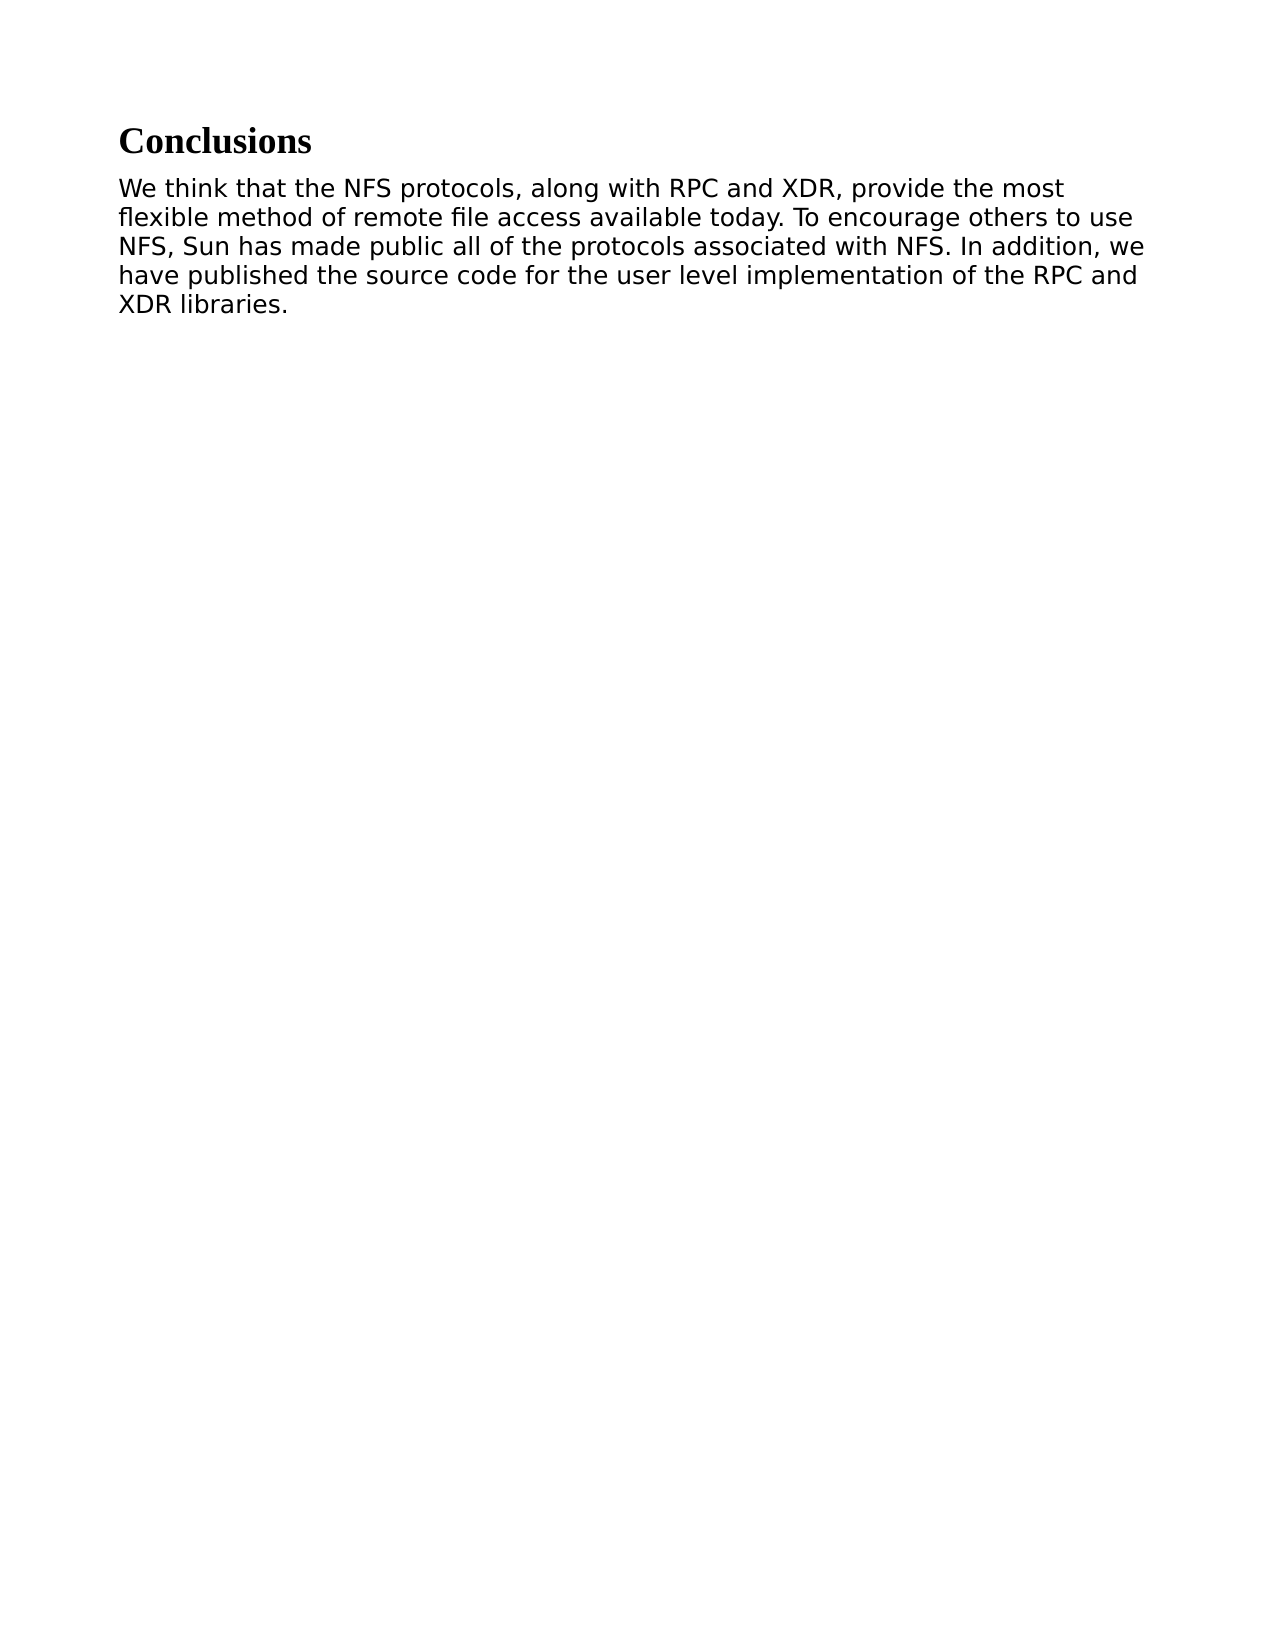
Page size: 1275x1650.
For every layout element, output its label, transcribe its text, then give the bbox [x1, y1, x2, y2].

subtitle Conclusions [118, 118, 1157, 161]
text We think that the NFS protocols, along with RPC and XDR, provide the most flexible method of remote file access available today. To encourage others to use NFS, Sun has made public all of the protocols associated with NFS. In addition, we have published the source code for the user level implementation of the RPC and XDR libraries. [118, 174, 1157, 319]
